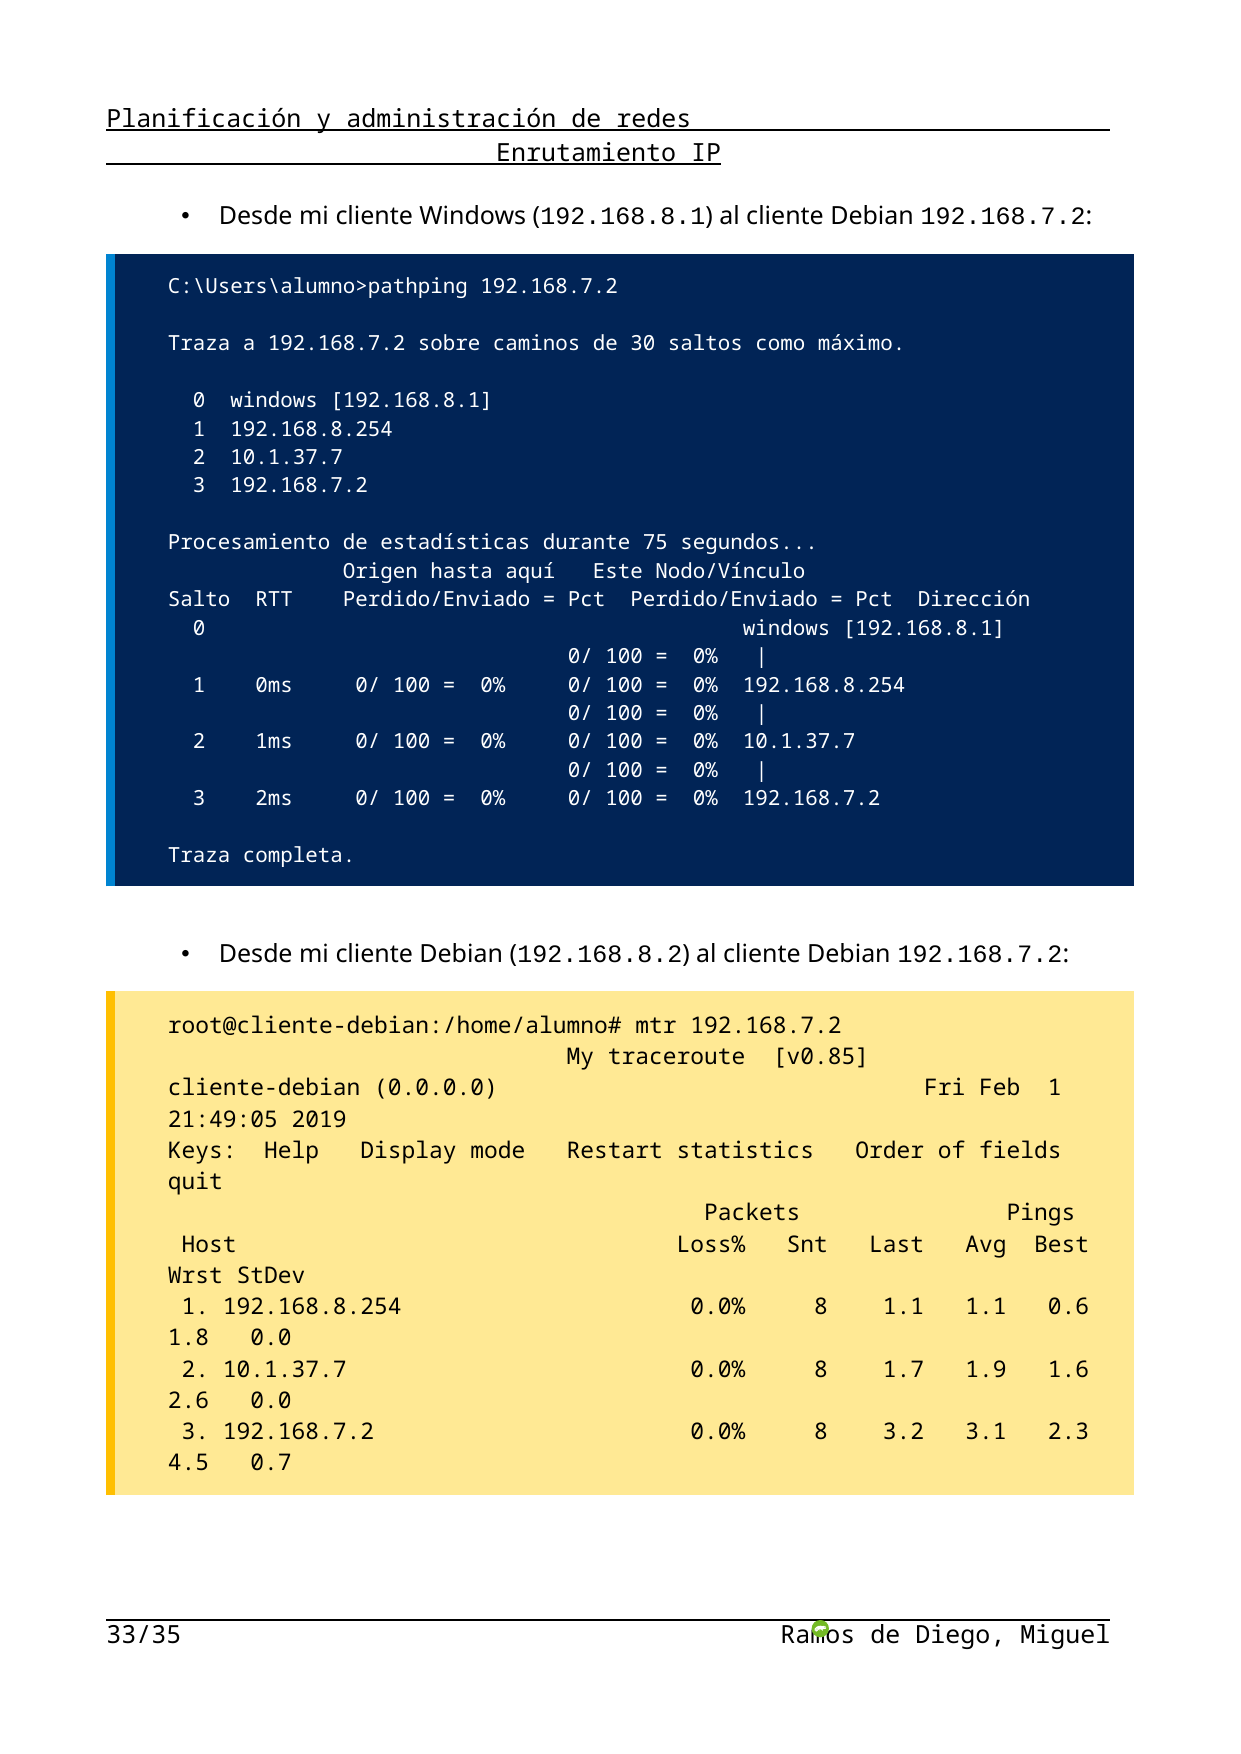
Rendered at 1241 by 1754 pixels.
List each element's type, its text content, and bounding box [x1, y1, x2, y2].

text 2. 10.1.37.7 0.0% 8 1.7 1.9 1.6 2.6 0.0 [115, 1352, 1134, 1415]
list Desde mi cliente Windows (192.168.8.1) al cliente Debian 192.168.7.2: [181, 198, 1134, 232]
list Desde mi cliente Debian (192.168.8.2) al cliente Debian 192.168.7.2: [181, 935, 1134, 969]
text 0 windows [192.168.8.1] [115, 385, 1134, 414]
text Host Loss% Snt Last Avg Best Wrst StDev [115, 1227, 1134, 1290]
text 0/ 100 = 0% | [115, 698, 1134, 727]
text 0/ 100 = 0% | [115, 641, 1134, 670]
text Origen hasta aquí Este Nodo/Vínculo [115, 556, 1134, 584]
text Packets Pings [115, 1196, 1134, 1227]
text 0 windows [192.168.8.1] [115, 613, 1134, 641]
text C:\Users\alumno>pathping 192.168.7.2 [115, 254, 1134, 300]
text 3. 192.168.7.2 0.0% 8 3.2 3.1 2.3 4.5 0.7 [115, 1415, 1134, 1495]
text Traza a 192.168.7.2 sobre caminos de 30 saltos como máximo. [115, 328, 1134, 357]
text Traza completa. [115, 840, 1134, 886]
text 3 192.168.7.2 [115, 471, 1134, 499]
text 1. 192.168.8.254 0.0% 8 1.1 1.1 0.6 1.8 0.0 [115, 1290, 1134, 1352]
text Salto RTT Perdido/Enviado = Pct Perdido/Enviado = Pct Dirección [115, 584, 1134, 613]
text root@cliente-debian:/home/alumno# mtr 192.168.7.2 [115, 991, 1134, 1040]
text 2 10.1.37.7 [115, 442, 1134, 471]
text 1 0ms 0/ 100 = 0% 0/ 100 = 0% 192.168.8.254 [115, 670, 1134, 698]
text Keys: Help Display mode Restart statistics Order of fields quit [115, 1134, 1134, 1196]
text cliente-debian (0.0.0.0) Fri Feb 1 21:49:05 2019 [115, 1071, 1134, 1134]
text 3 2ms 0/ 100 = 0% 0/ 100 = 0% 192.168.7.2 [115, 783, 1134, 812]
text Procesamiento de estadísticas durante 75 segundos... [115, 527, 1134, 556]
text 2 1ms 0/ 100 = 0% 0/ 100 = 0% 10.1.37.7 [115, 727, 1134, 755]
text 0/ 100 = 0% | [115, 755, 1134, 783]
text 1 192.168.8.254 [115, 414, 1134, 442]
text My traceroute [v0.85] [115, 1040, 1134, 1071]
